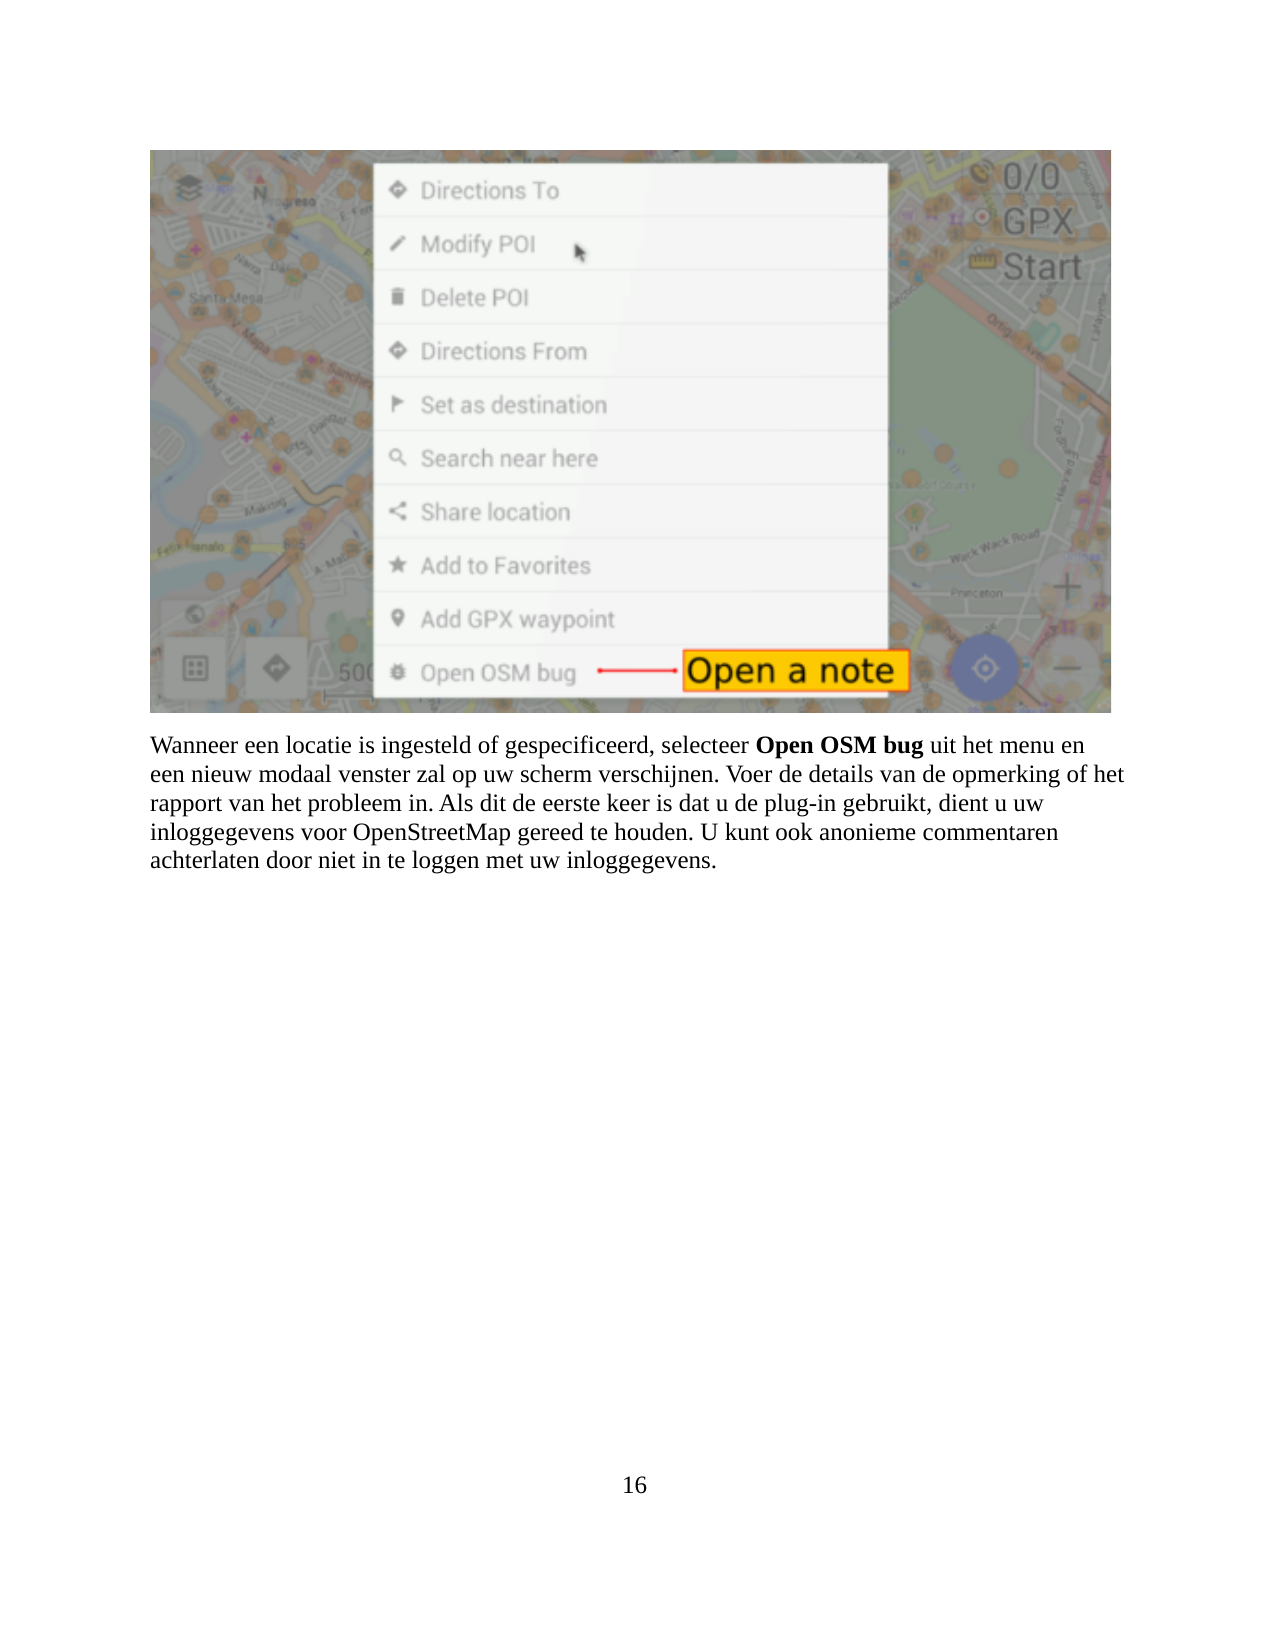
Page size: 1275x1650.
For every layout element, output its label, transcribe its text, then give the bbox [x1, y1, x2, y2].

picture [150, 150, 1112, 713]
text Wanneer een locatie is ingesteld of gespecificeerd, selecteer Open OSM bug uit het menu en een nieuw modaal venster zal op uw scherm verschijnen. Voer de details van de opmerking of het rapport van het probleem in. Als dit de eerste keer is dat u de plug-in gebruikt, dient u uw inloggegevens voor OpenStreetMap gereed te houden. U kunt ook anonieme commentaren achterlaten door niet in te loggen met uw inloggegevens. [150, 730, 1125, 874]
